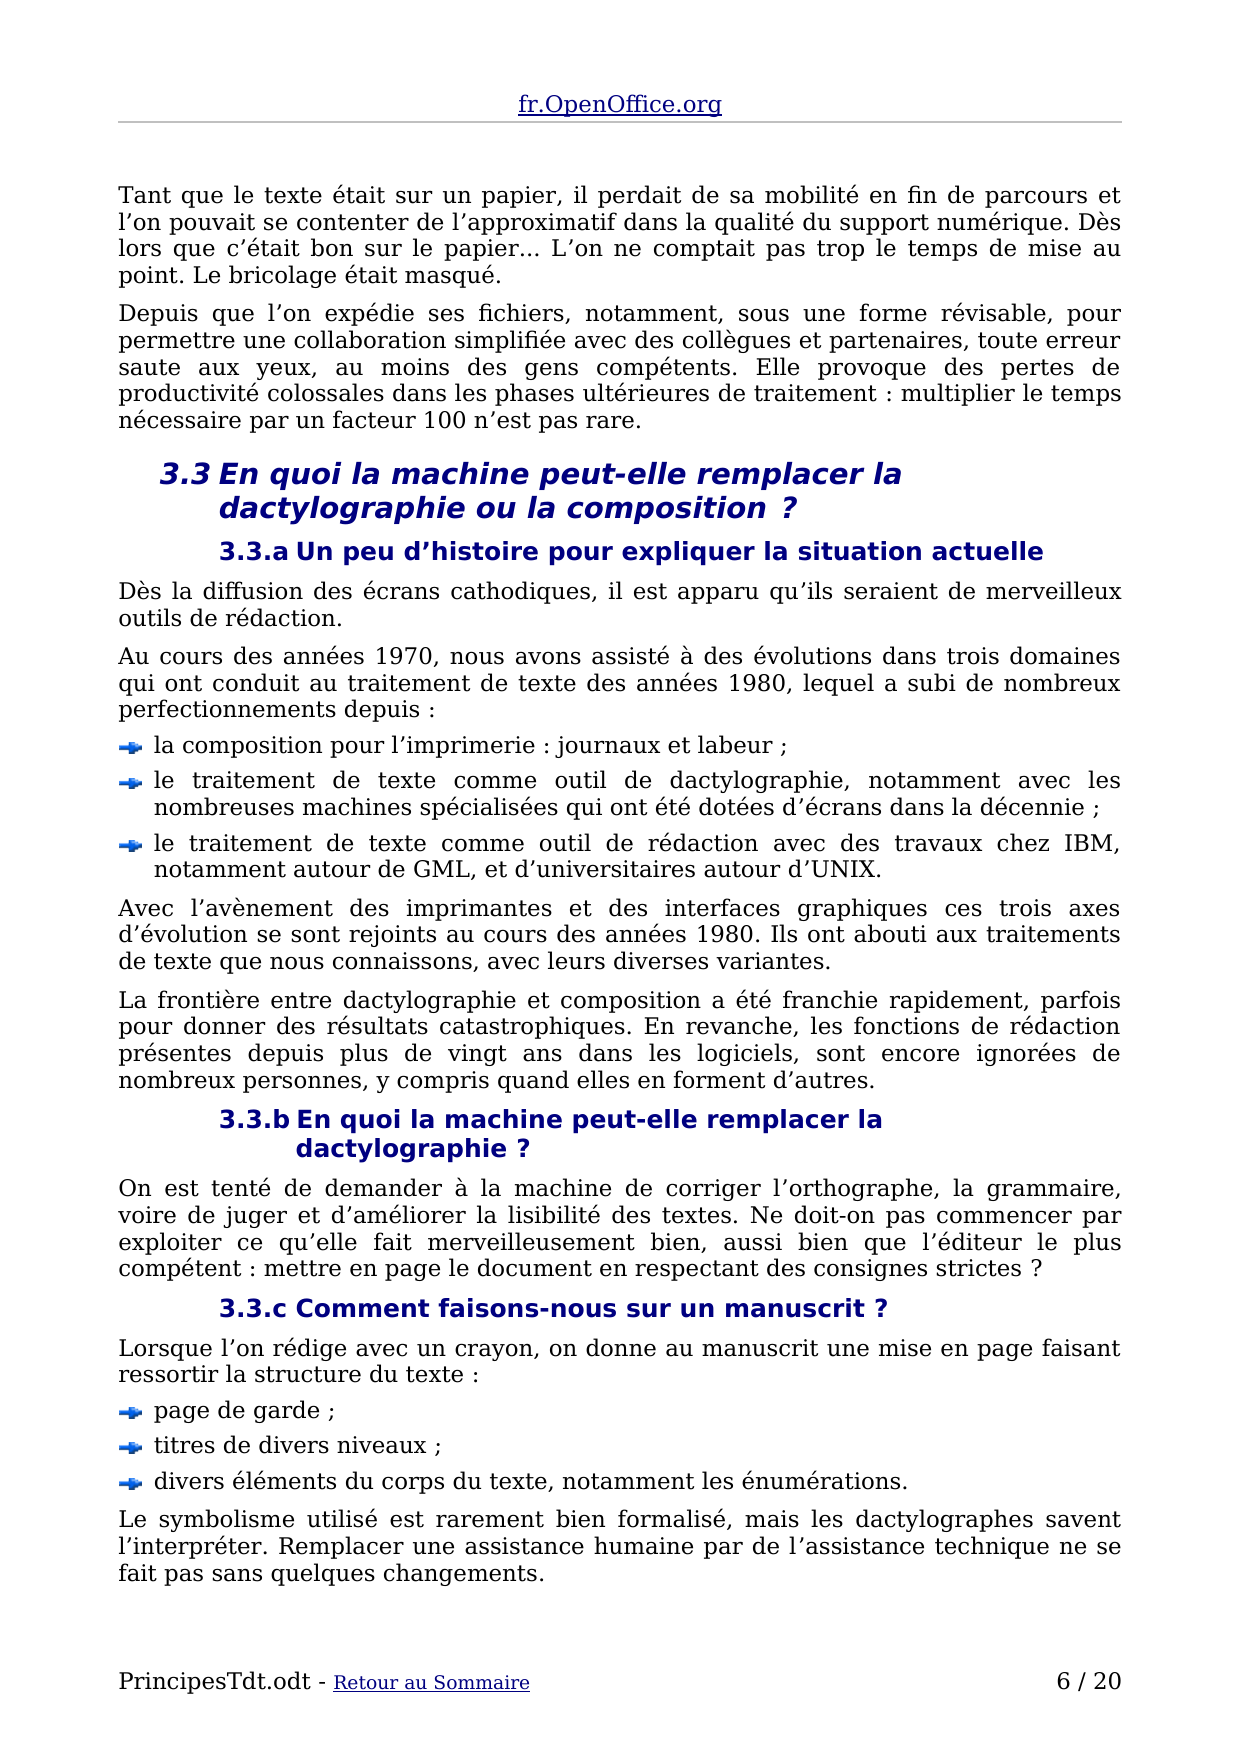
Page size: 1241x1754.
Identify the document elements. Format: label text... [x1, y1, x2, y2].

text Dès la diffusion des écrans cathodiques, il est apparu qu’ils seraient de merveilleux outils de rédaction. [118, 578, 1122, 632]
text Tant que le texte était sur un papier, il perdait de sa mobilité en fin de parcours et l’on pouvait se contenter de l’approximatif dans la qualité du support numérique. Dès lors que c’était bon sur le papier... L’on ne comptait pas trop le temps de mise au point. Le bricolage était masqué. [118, 182, 1122, 289]
text On est tenté de demander à la machine de corriger l’orthographe, la grammaire, voire de juger et d’améliorer la lisibilité des textes. Ne doit-on pas commencer par exploiter ce qu’elle fait merveilleusement bien, aussi bien que l’éditeur le plus compétent : mettre en page le document en respectant des consignes strictes ? [118, 1175, 1122, 1282]
subtitle Comment faisons-nous sur un manuscrit ? [218, 1294, 1122, 1323]
list le traitement de texte comme outil de rédaction avec des travaux chez IBM, notamment autour de GML, et d’universitaires autour d’UNIX. [118, 830, 1122, 883]
picture [119, 778, 142, 789]
list page de garde ; [118, 1397, 1122, 1423]
subtitle Au cours des années 1970, nous avons assisté à des évolutions dans trois domaines qui ont conduit au traitement de texte des années 1980, lequel a subi de nombreux perfectionnements depuis : [118, 643, 1122, 723]
list le traitement de texte comme outil de dactylographie, notamment avec les nombreuses machines spécialisées qui ont été dotées d’écrans dans la décennie ; [118, 768, 1122, 821]
picture [119, 840, 142, 852]
picture [119, 742, 142, 754]
text Le symbolisme utilisé est rarement bien formalisé, mais les dactylographes savent l’interpréter. Remplacer une assistance humaine par de l’assistance technique ne se fait pas sans quelques changements. [118, 1506, 1122, 1586]
text Depuis que l’on expédie ses fichiers, notamment, sous une forme révisable, pour permettre une collaboration simplifiée avec des collègues et partenaires, toute erreur saute aux yeux, au moins des gens compétents. Elle provoque des pertes de productivité colossales dans les phases ultérieures de traitement : multiplier le temps nécessaire par un facteur 100 n’est pas rare. [118, 301, 1122, 434]
list titres de divers niveaux ; [118, 1432, 1122, 1459]
text Avec l’avènement des imprimantes et des interfaces graphiques ces trois axes d’évolution se sont rejoints au cours des années 1980. Ils ont abouti aux traitements de texte que nous connaissons, avec leurs diverses variantes. [118, 895, 1122, 975]
picture [119, 1407, 142, 1419]
subtitle Lorsque l’on rédige avec un crayon, on donne au manuscrit une mise en page faisant ressortir la structure du texte : [118, 1335, 1122, 1388]
text La frontière entre dactylographie et composition a été franchie rapidement, parfois pour donner des résultats catastrophiques. En revanche, les fonctions de rédaction présentes depuis plus de vingt ans dans les logiciels, sont encore ignorées de nombreux personnes, y compris quand elles en forment d’autres. [118, 987, 1122, 1093]
list divers éléments du corps du texte, notamment les énumérations. [118, 1468, 1122, 1494]
picture [119, 1478, 142, 1490]
subtitle En quoi la machine peut-elle remplacer la dactylographie ? [218, 1105, 1122, 1163]
list la composition pour l’imprimerie : journaux et labeur ; [118, 732, 1122, 759]
subtitle En quoi la machine peut-elle remplacer la dactylographie ou la composition ? [159, 458, 1122, 526]
subtitle Un peu d’histoire pour expliquer la situation actuelle [218, 537, 1122, 566]
picture [119, 1442, 142, 1454]
